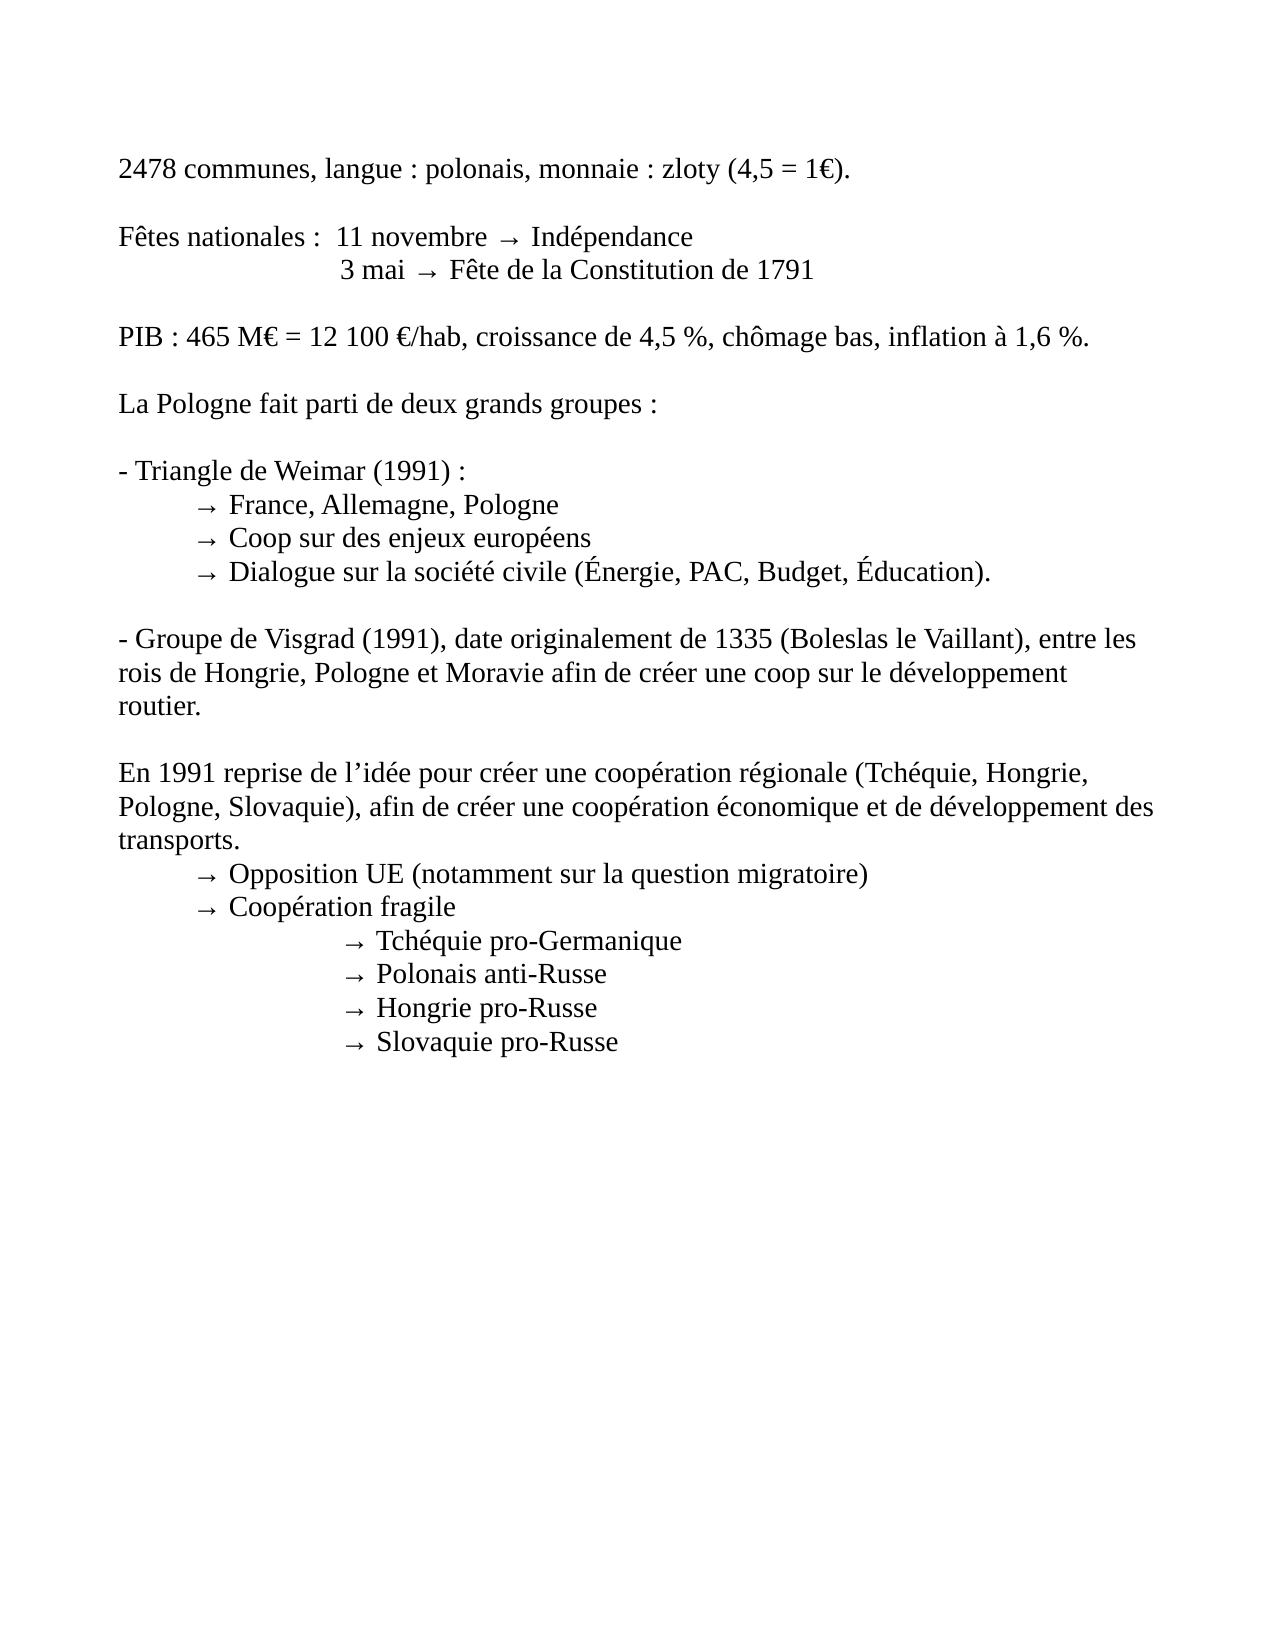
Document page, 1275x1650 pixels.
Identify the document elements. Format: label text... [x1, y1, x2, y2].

text → Dialogue sur la société civile (Énergie, PAC, Budget, Éducation). [118, 554, 1157, 588]
text → Coopération fragile [118, 889, 1157, 923]
text En 1991 reprise de l’idée pour créer une coopération régionale (Tchéquie, Hongrie, Pologne, Slovaquie), afin de créer une coopération économique et de développement des transports. [118, 755, 1157, 856]
text - Groupe de Visgrad (1991), date originalement de 1335 (Boleslas le Vaillant), entre les rois de Hongrie, Pologne et Moravie afin de créer une coop sur le développement routier. [118, 621, 1157, 722]
text 3 mai → Fête de la Constitution de 1791 [118, 252, 1157, 286]
text PIB : 465 M€ = 12 100 €/hab, croissance de 4,5 %, chômage bas, inflation à 1,6 %. [118, 319, 1157, 353]
text Fêtes nationales : 11 novembre → Indépendance [118, 219, 1157, 252]
text 2478 communes, langue : polonais, monnaie : zloty (4,5 = 1€). [118, 152, 1157, 185]
text → Tchéquie pro-Germanique [118, 923, 1157, 957]
text - Triangle de Weimar (1991) : [118, 453, 1157, 487]
text → Polonais anti-Russe [118, 957, 1157, 990]
text → Coop sur des enjeux européens [118, 521, 1157, 554]
text La Pologne fait parti de deux grands groupes : [118, 386, 1157, 420]
text → Opposition UE (notamment sur la question migratoire) [118, 856, 1157, 889]
text → France, Allemagne, Pologne [118, 487, 1157, 521]
text → Hongrie pro-Russe [118, 990, 1157, 1024]
text → Slovaquie pro-Russe [118, 1024, 1157, 1057]
